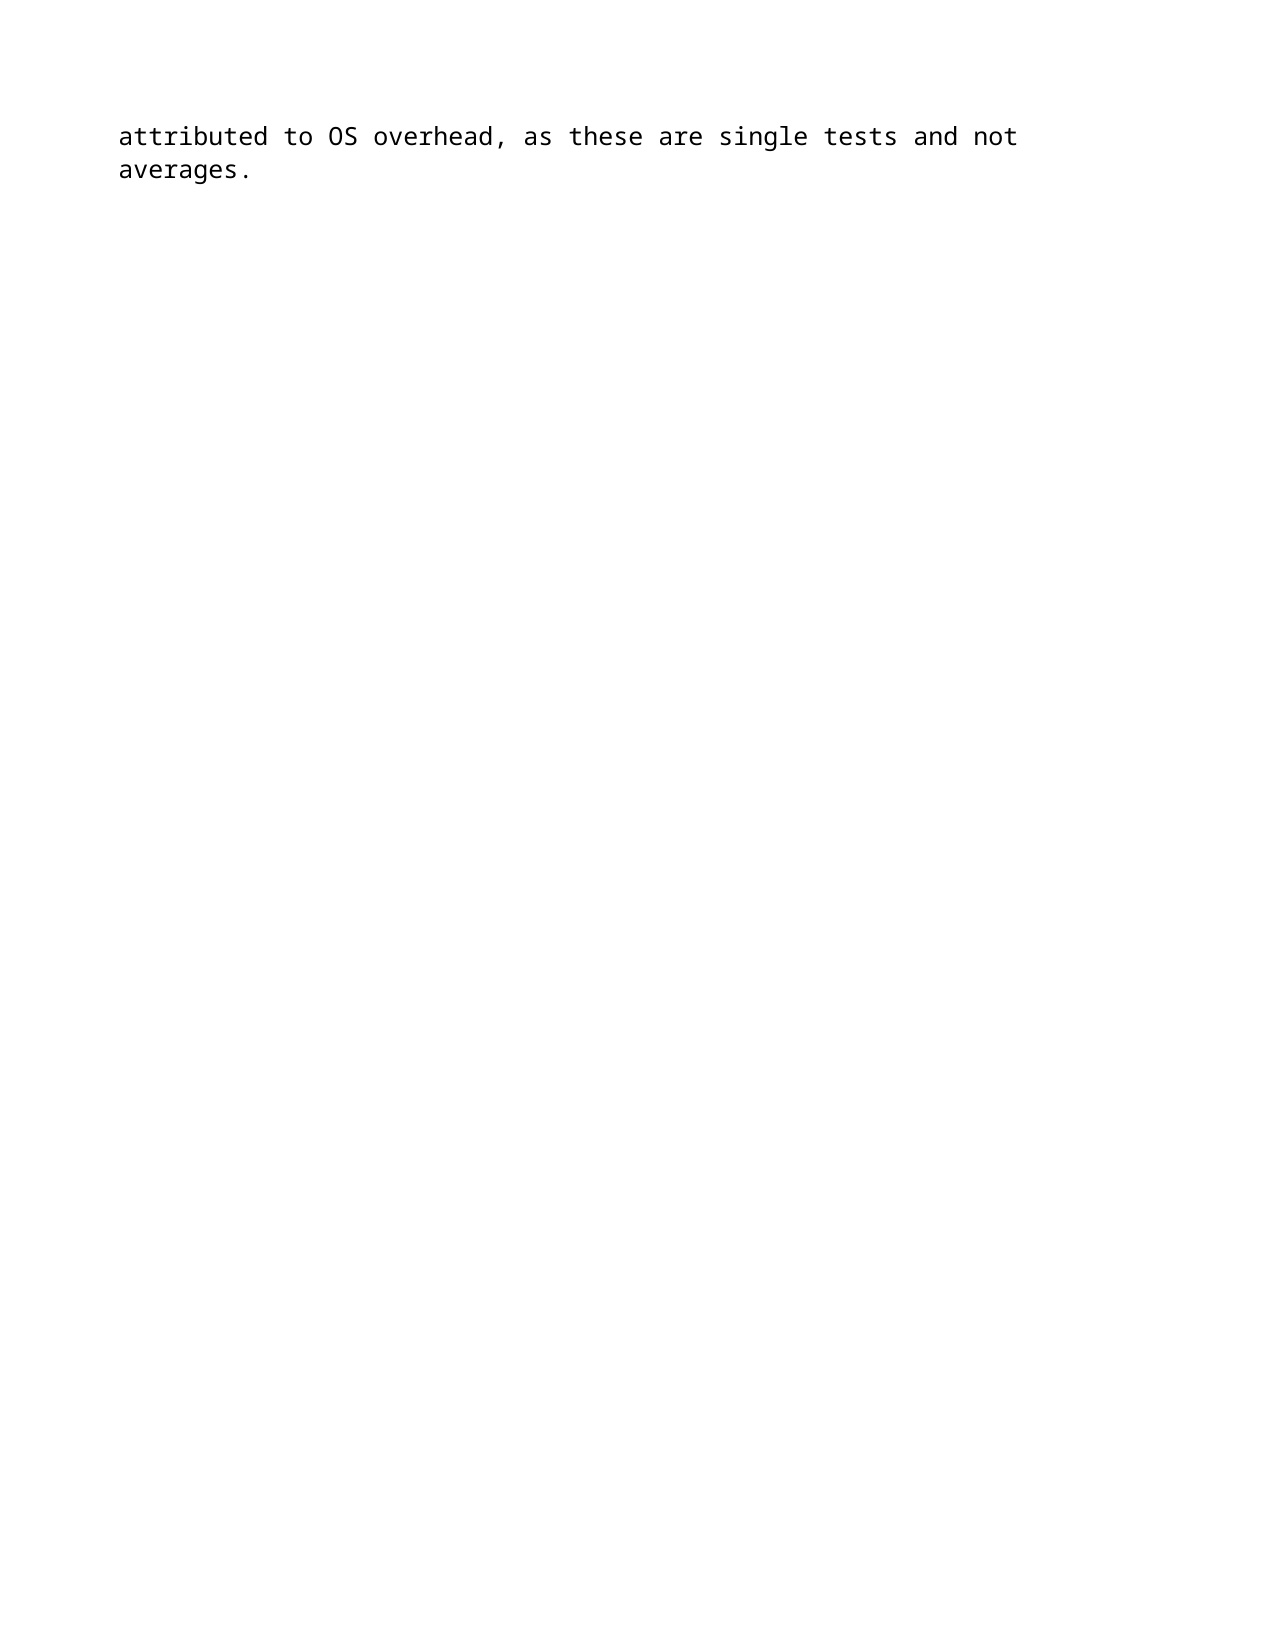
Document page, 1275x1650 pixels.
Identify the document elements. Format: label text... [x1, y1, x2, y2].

text attributed to OS overhead, as these are single tests and not averages. [118, 118, 1157, 186]
